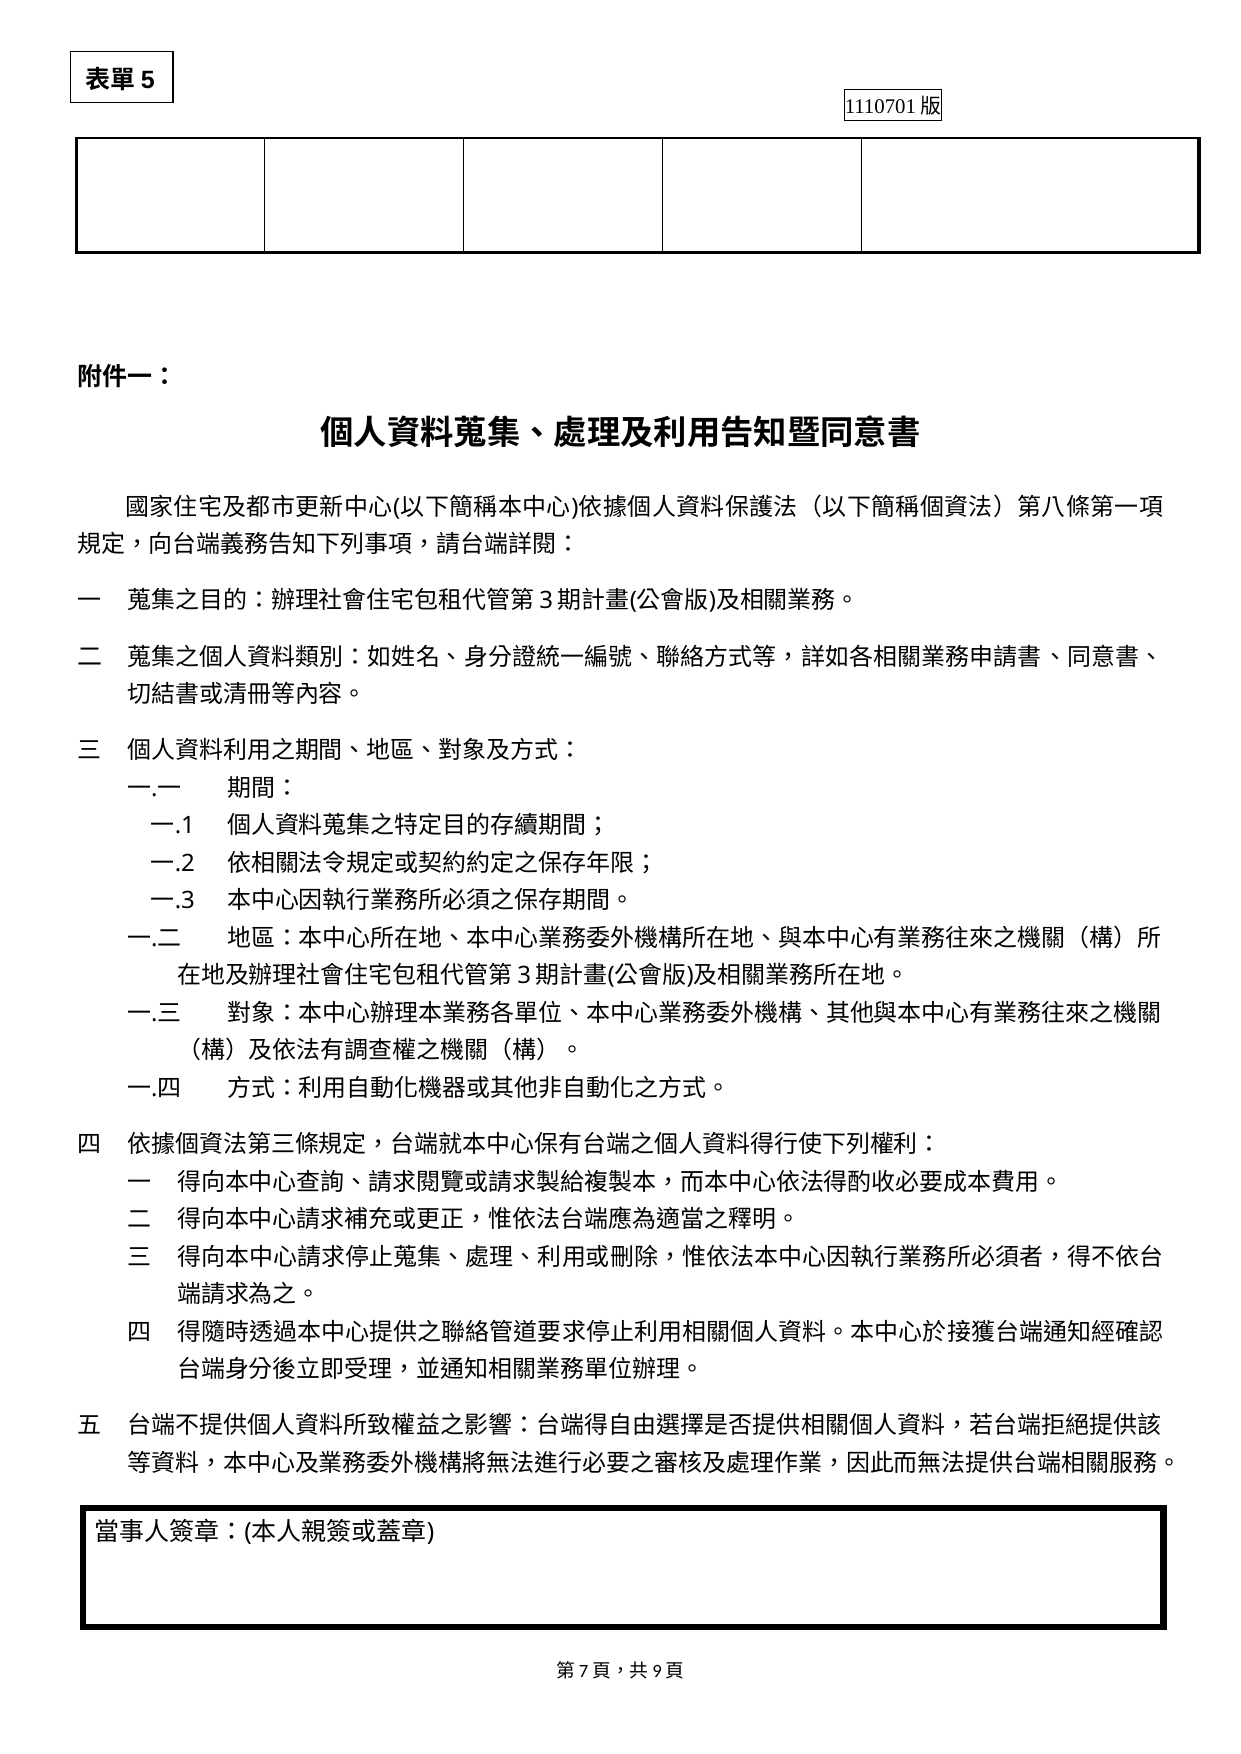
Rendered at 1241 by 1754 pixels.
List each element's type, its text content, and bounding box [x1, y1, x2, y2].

list 依據個資法第三條規定，台端就本中心保有台端之個人資料得行使下列權利： [77, 1123, 1163, 1161]
text 個人資料蒐集、處理及利用告知暨同意書 [77, 392, 1163, 467]
list 個人資料蒐集之特定目的存續期間； [151, 805, 1163, 842]
list 本中心因執行業務所必須之保存期間。 [151, 880, 1163, 917]
list 台端不提供個人資料所致權益之影響：台端得自由選擇是否提供相關個人資料，若台端拒絕提供該等資料，本中心及業務委外機構將無法進行必要之審核及處理作業，因此而無法提供台端相關服務。 [77, 1405, 1163, 1480]
list 對象：本中心辦理本業務各單位、本中心業務委外機構、其他與本中心有業務往來之機關（構）及依法有調查權之機關（構）。 [127, 992, 1163, 1067]
table_cell [464, 139, 662, 251]
list 得向本中心查詢、請求閱覽或請求製給複製本，而本中心依法得酌收必要成本費用。 [127, 1161, 1163, 1198]
table_cell [663, 139, 861, 251]
list 依相關法令規定或契約約定之保存年限； [151, 842, 1163, 880]
list 得隨時透過本中心提供之聯絡管道要求停止利用相關個人資料。本中心於接獲台端通知經確認台端身分後立即受理，並通知相關業務單位辦理。 [127, 1311, 1163, 1386]
list 個人資料利用之期間、地區、對象及方式： [77, 730, 1163, 767]
table_cell [78, 139, 264, 251]
text 附件一： [77, 356, 1163, 392]
list 地區：本中心所在地、本中心業務委外機構所在地、與本中心有業務往來之機關（構）所在地及辦理社會住宅包租代管第3期計畫(公會版)及相關業務所在地。 [127, 917, 1163, 992]
table_header 當事人簽章：(本人親簽或蓋章) [86, 1511, 1160, 1623]
list 期間： [127, 767, 1163, 805]
table_cell [265, 139, 463, 251]
text 國家住宅及都市更新中心(以下簡稱本中心)依據個人資料保護法（以下簡稱個資法）第八條第一項規定，向台端義務告知下列事項，請台端詳閱： [77, 486, 1163, 561]
list 方式：利用自動化機器或其他非自動化之方式。 [127, 1067, 1163, 1105]
list 得向本中心請求補充或更正，惟依法台端應為適當之釋明。 [127, 1198, 1163, 1236]
table_cell [862, 139, 1197, 251]
list 得向本中心請求停止蒐集、處理、利用或刪除，惟依法本中心因執行業務所必須者，得不依台端請求為之。 [127, 1236, 1163, 1311]
list 蒐集之目的：辦理社會住宅包租代管第3期計畫(公會版)及相關業務。 [77, 580, 1163, 617]
list 蒐集之個人資料類別：如姓名、身分證統一編號、聯絡方式等，詳如各相關業務申請書、同意書、切結書或清冊等內容。 [77, 636, 1163, 711]
